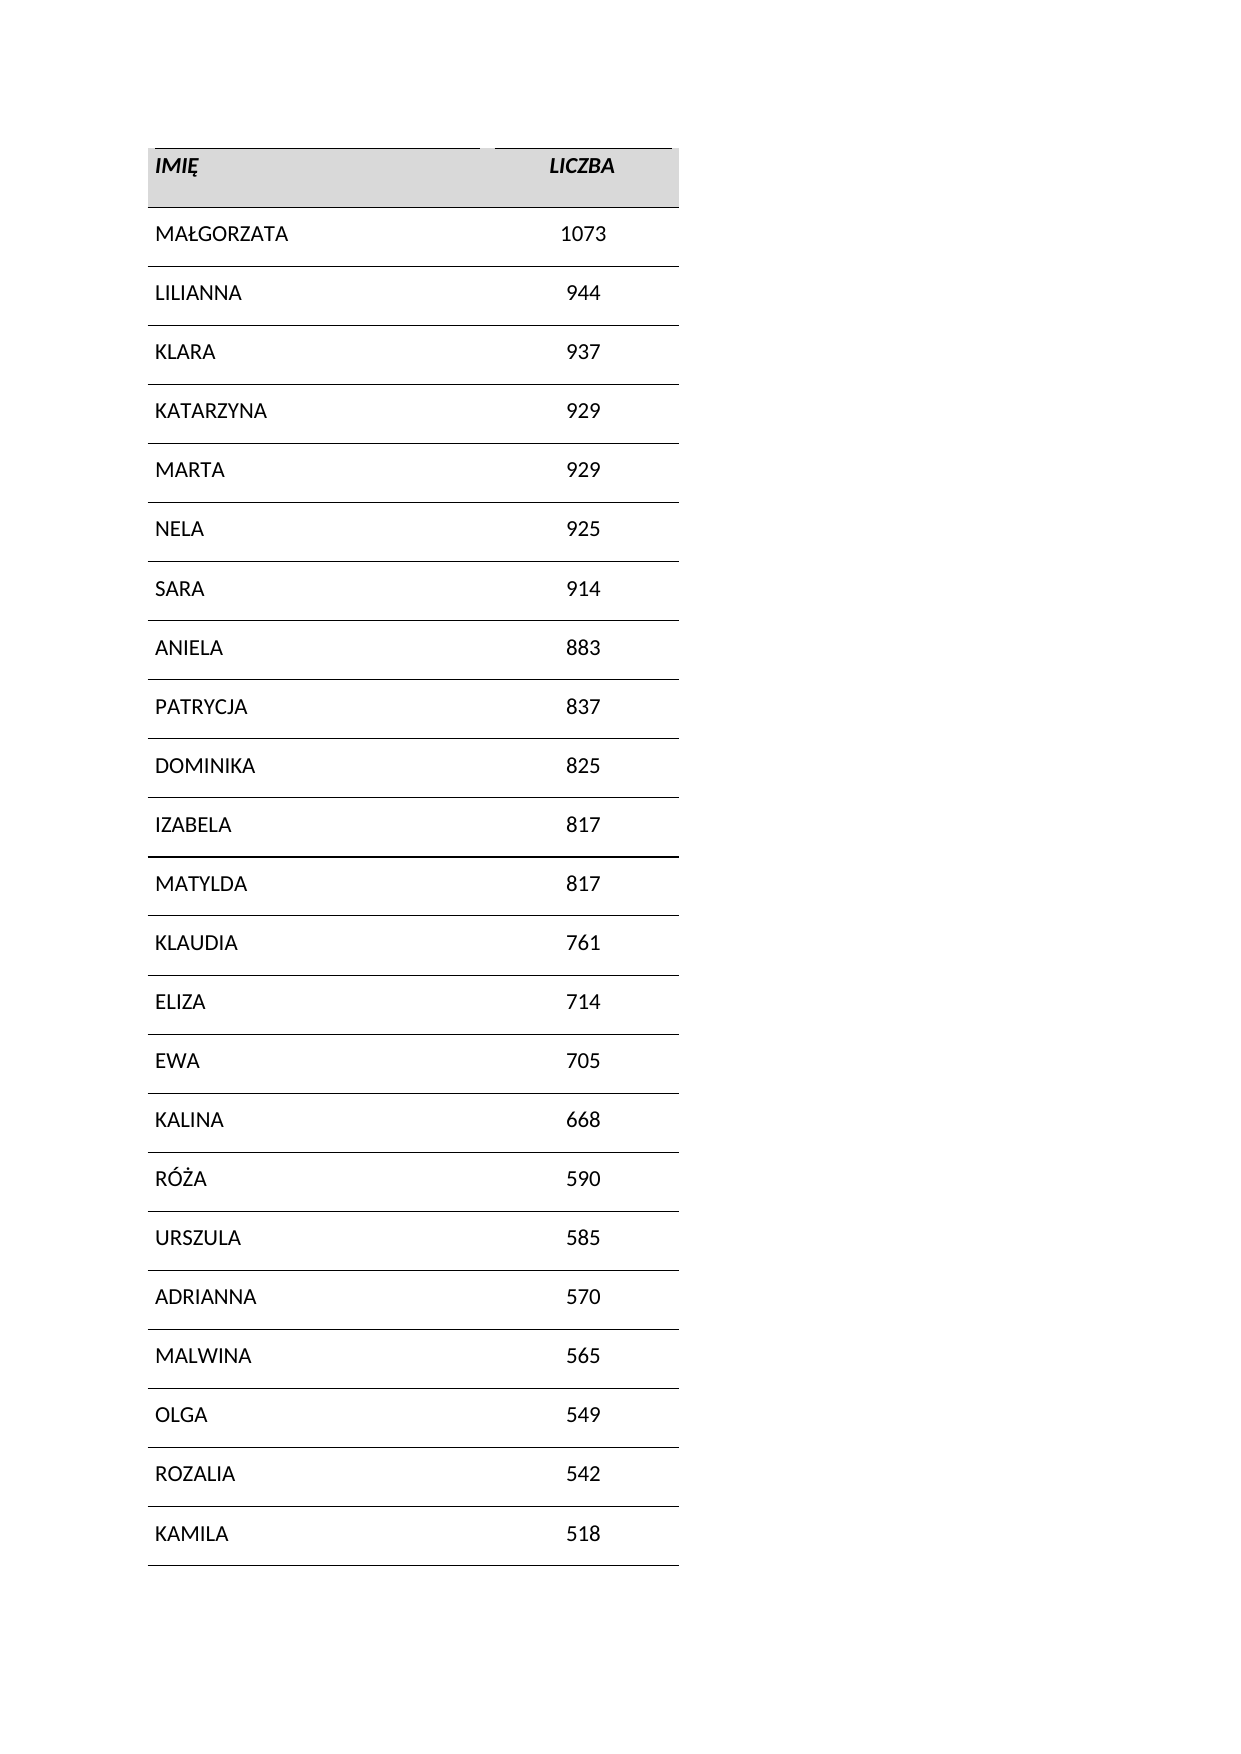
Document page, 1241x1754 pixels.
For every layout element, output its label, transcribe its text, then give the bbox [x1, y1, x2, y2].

table_cell 761 [487, 916, 679, 974]
table_cell 817 [487, 798, 679, 856]
table_cell 883 [487, 621, 679, 679]
table_cell 914 [487, 562, 679, 620]
table_cell PATRYCJA [148, 680, 487, 738]
table_cell MAŁGORZATA [148, 208, 487, 266]
table_cell MALWINA [148, 1330, 487, 1388]
table_cell 837 [487, 680, 679, 738]
table_cell 518 [487, 1507, 679, 1565]
table_cell 590 [487, 1153, 679, 1211]
table_cell NELA [148, 503, 487, 561]
table_cell SARA [148, 562, 487, 620]
table_cell LILIANNA [148, 267, 487, 325]
table_cell 565 [487, 1330, 679, 1388]
table_cell 817 [487, 858, 679, 915]
table_cell 925 [487, 503, 679, 561]
table_cell 705 [487, 1035, 679, 1093]
table_cell 1073 [487, 208, 679, 266]
table_cell 929 [487, 385, 679, 443]
table_cell KAMILA [148, 1507, 487, 1565]
table_cell 825 [487, 739, 679, 797]
table_cell KALINA [148, 1094, 487, 1152]
table_cell DOMINIKA [148, 739, 487, 797]
table_cell 570 [487, 1271, 679, 1329]
table_cell 585 [487, 1212, 679, 1270]
table_cell 929 [487, 444, 679, 502]
table_cell 944 [487, 267, 679, 325]
table_cell 549 [487, 1389, 679, 1447]
table_header LICZBA [487, 148, 679, 207]
table_cell 937 [487, 326, 679, 384]
table_cell ANIELA [148, 621, 487, 679]
table_cell KLARA [148, 326, 487, 384]
table_cell 714 [487, 976, 679, 1033]
table_cell ADRIANNA [148, 1271, 487, 1329]
table_cell OLGA [148, 1389, 487, 1447]
table_cell MATYLDA [148, 858, 487, 915]
table_cell 542 [487, 1448, 679, 1506]
table_header IMIĘ [148, 148, 487, 207]
table_cell KATARZYNA [148, 385, 487, 443]
table_cell EWA [148, 1035, 487, 1093]
table_cell IZABELA [148, 798, 487, 856]
table_cell MARTA [148, 444, 487, 502]
table_cell 668 [487, 1094, 679, 1152]
table_cell URSZULA [148, 1212, 487, 1270]
table_cell KLAUDIA [148, 916, 487, 974]
table_cell ELIZA [148, 976, 487, 1033]
table_cell ROZALIA [148, 1448, 487, 1506]
table_cell RÓŻA [148, 1153, 487, 1211]
